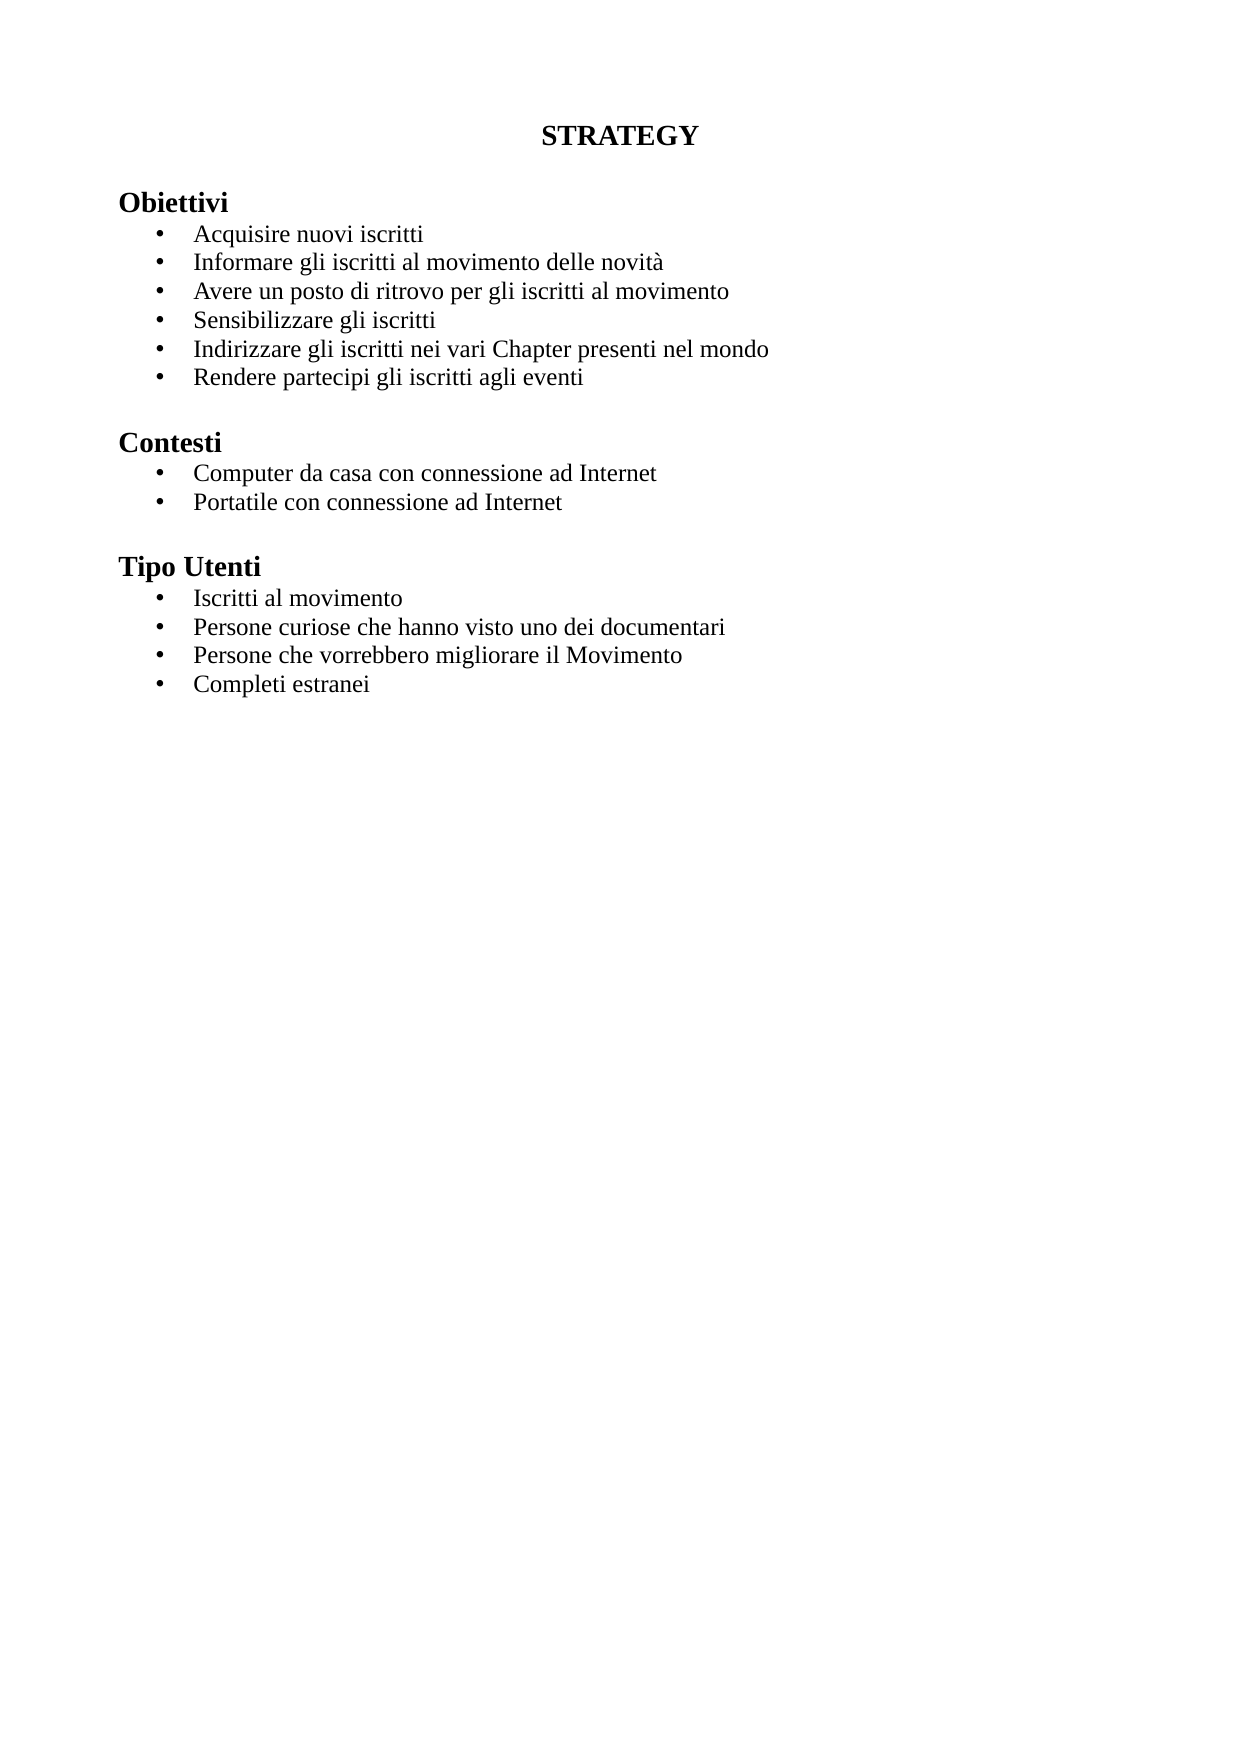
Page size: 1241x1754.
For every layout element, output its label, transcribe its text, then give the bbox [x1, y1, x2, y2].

list Iscritti al movimento [156, 583, 1122, 612]
text STRATEGY [118, 118, 1122, 152]
list Indirizzare gli iscritti nei vari Chapter presenti nel mondo [156, 334, 1122, 362]
list Avere un posto di ritrovo per gli iscritti al movimento [156, 276, 1122, 305]
list Computer da casa con connessione ad Internet [156, 458, 1122, 487]
text Tipo Utenti [118, 549, 1122, 583]
list Sensibilizzare gli iscritti [156, 305, 1122, 334]
list Rendere partecipi gli iscritti agli eventi [156, 362, 1122, 391]
list Persone che vorrebbero migliorare il Movimento [156, 640, 1122, 669]
text Obiettivi [118, 185, 1122, 219]
list Portatile con connessione ad Internet [156, 487, 1122, 516]
list Persone curiose che hanno visto uno dei documentari [156, 612, 1122, 640]
text Contesti [118, 425, 1122, 458]
list Informare gli iscritti al movimento delle novità [156, 247, 1122, 276]
list Completi estranei [156, 669, 1122, 698]
list Acquisire nuovi iscritti [156, 219, 1122, 247]
